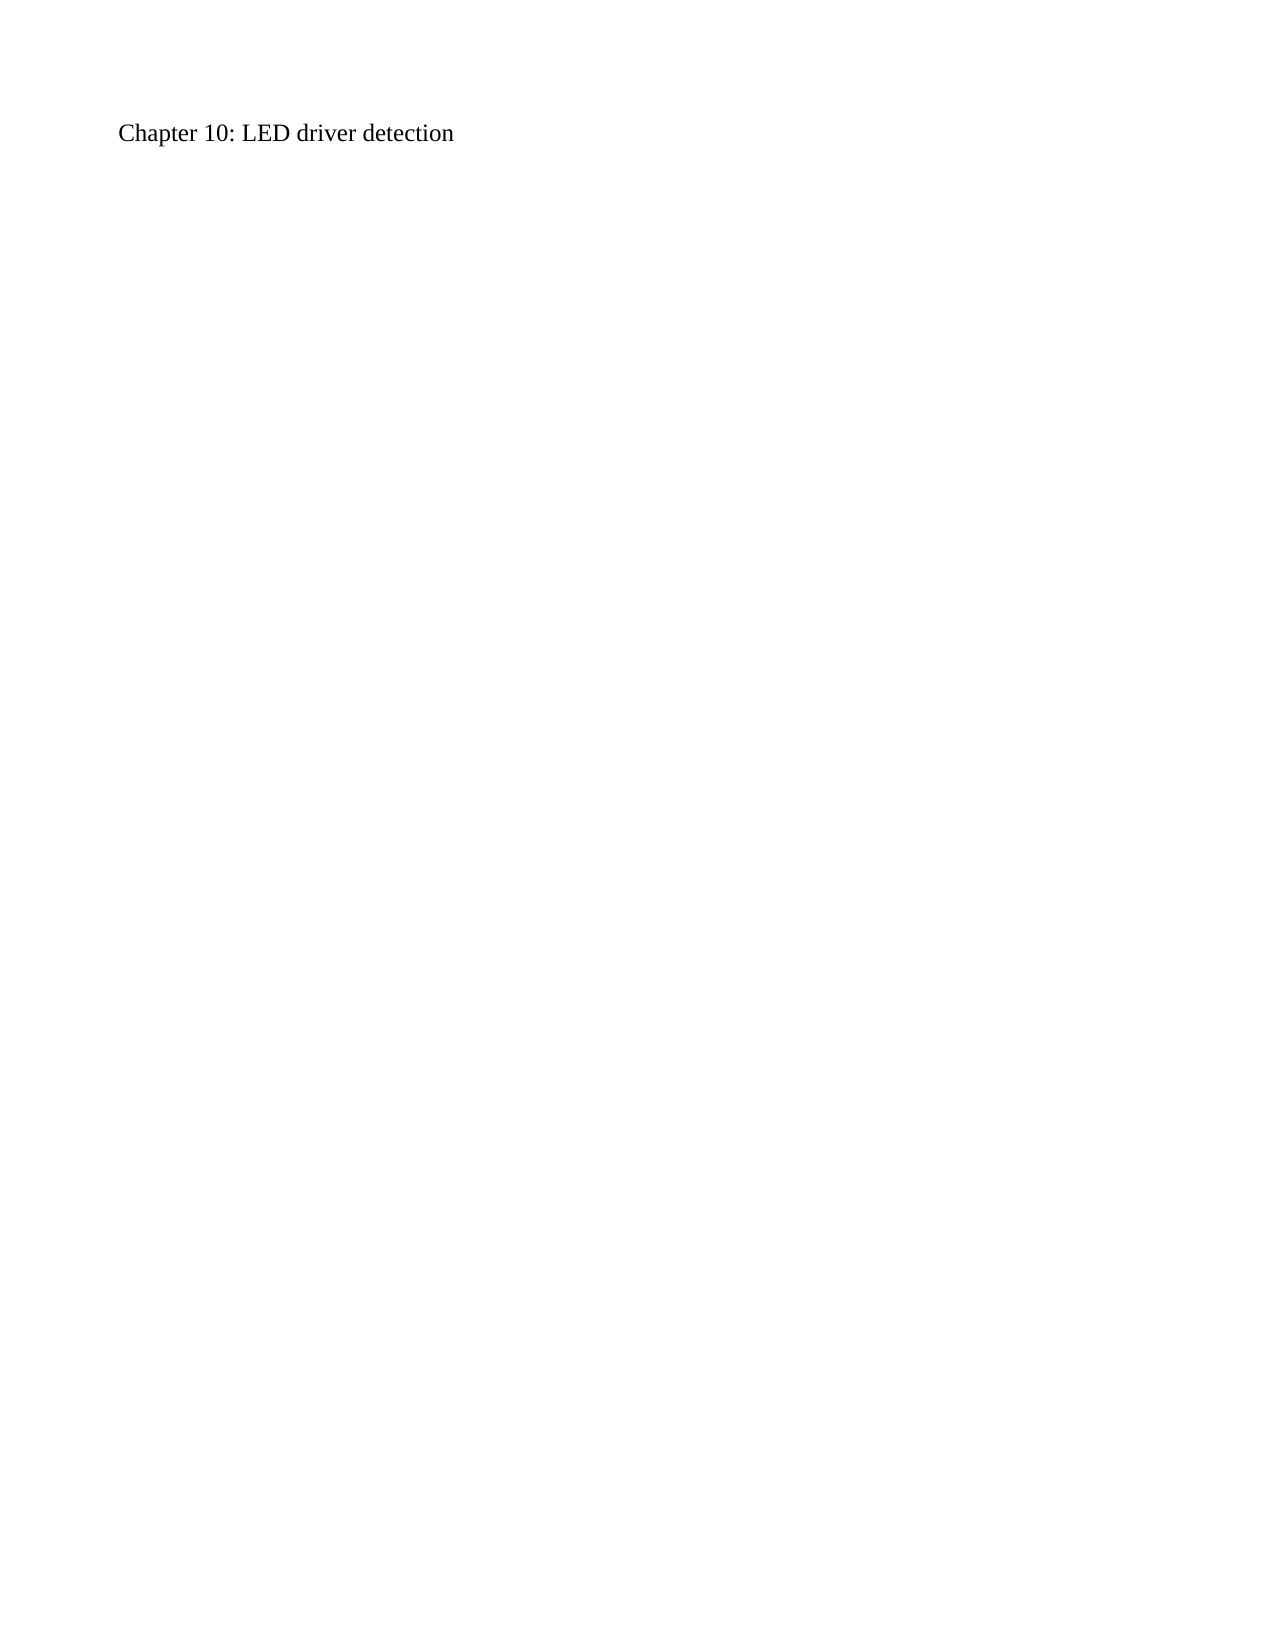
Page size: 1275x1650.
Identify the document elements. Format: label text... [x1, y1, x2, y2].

text Chapter 10: LED driver detection [118, 118, 1157, 147]
